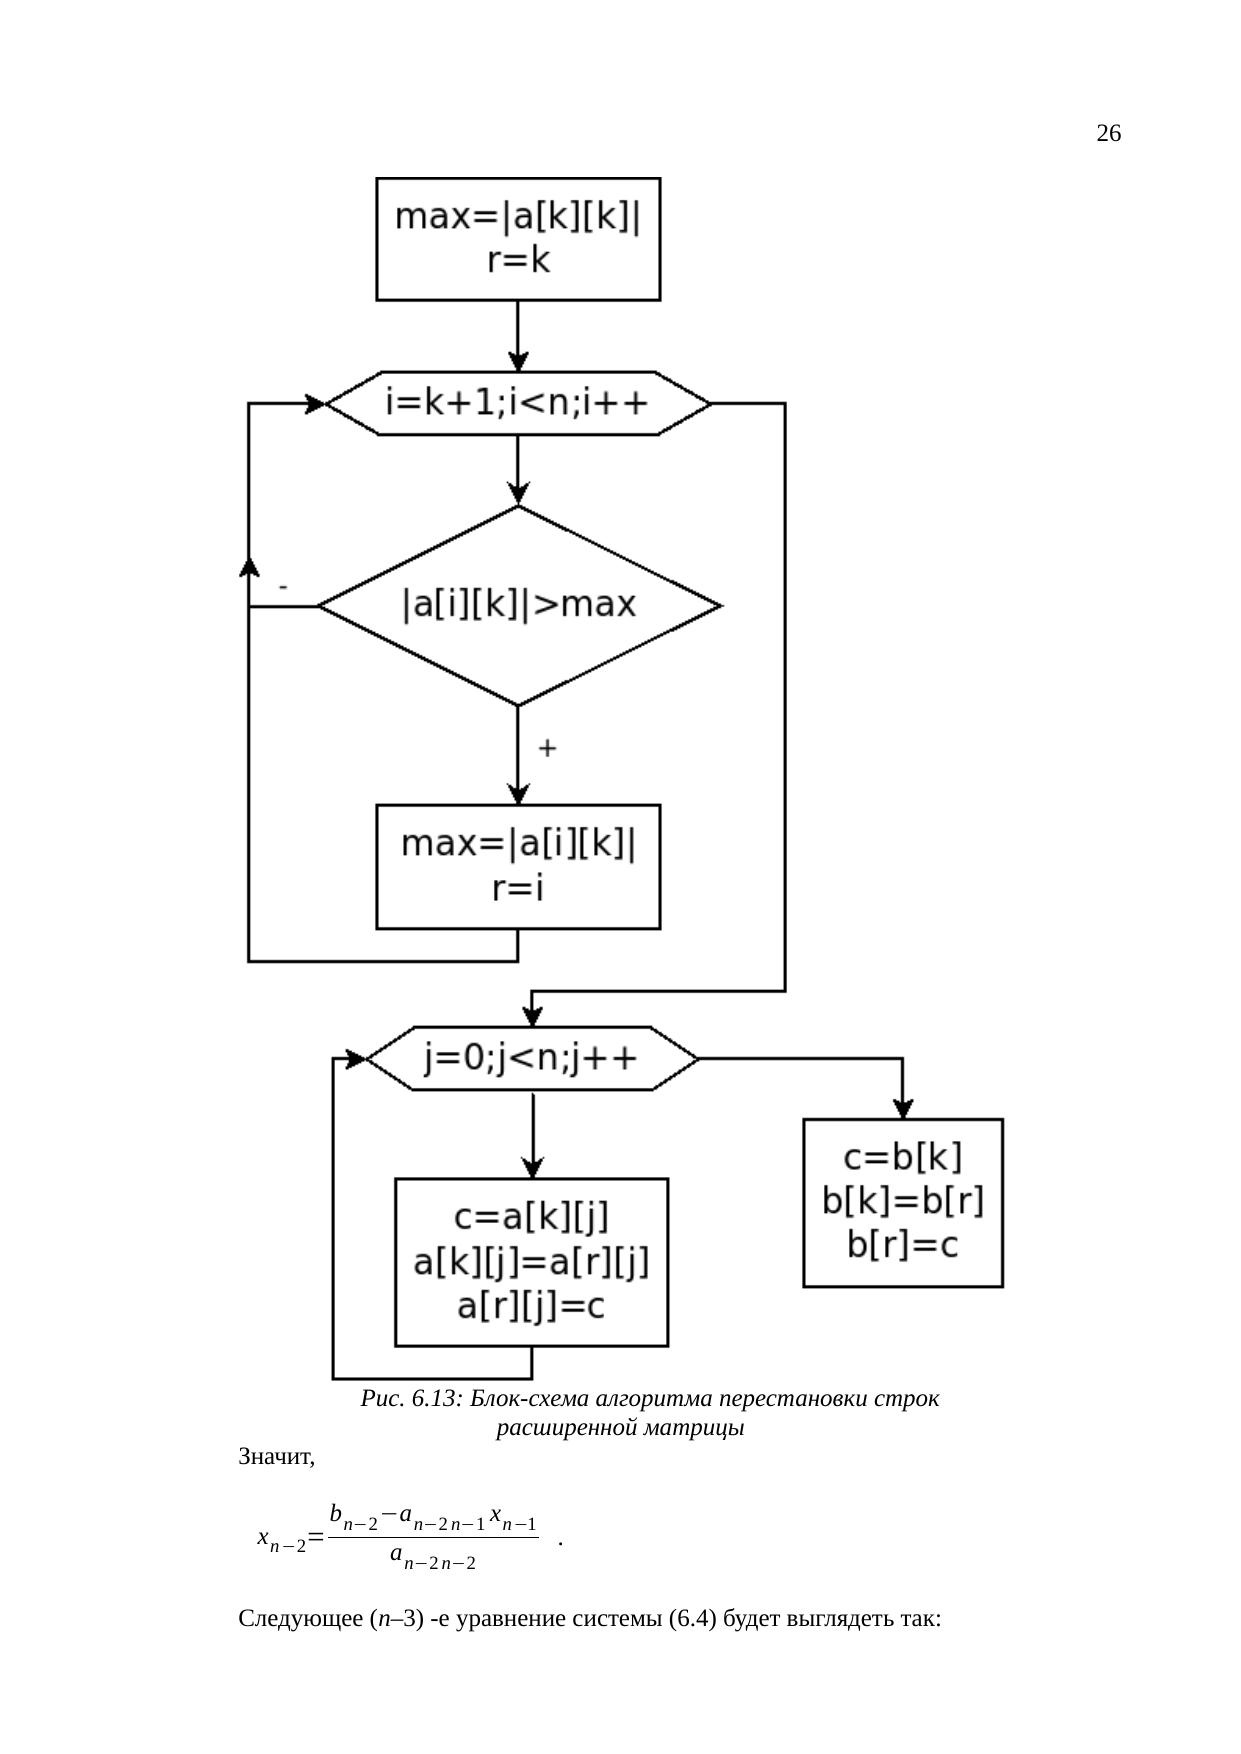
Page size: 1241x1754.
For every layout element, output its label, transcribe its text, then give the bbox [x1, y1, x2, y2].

text Следующее (n–3) -е уравнение системы (6.4) будет выглядеть так: [179, 1603, 1121, 1632]
text . [179, 1499, 1121, 1574]
text Рис. 6.13: Блок-схема алгоритма перестановки строк расширенной матрицы [238, 1384, 1005, 1441]
picture [238, 177, 1006, 1384]
text Значит, [179, 1441, 1121, 1470]
